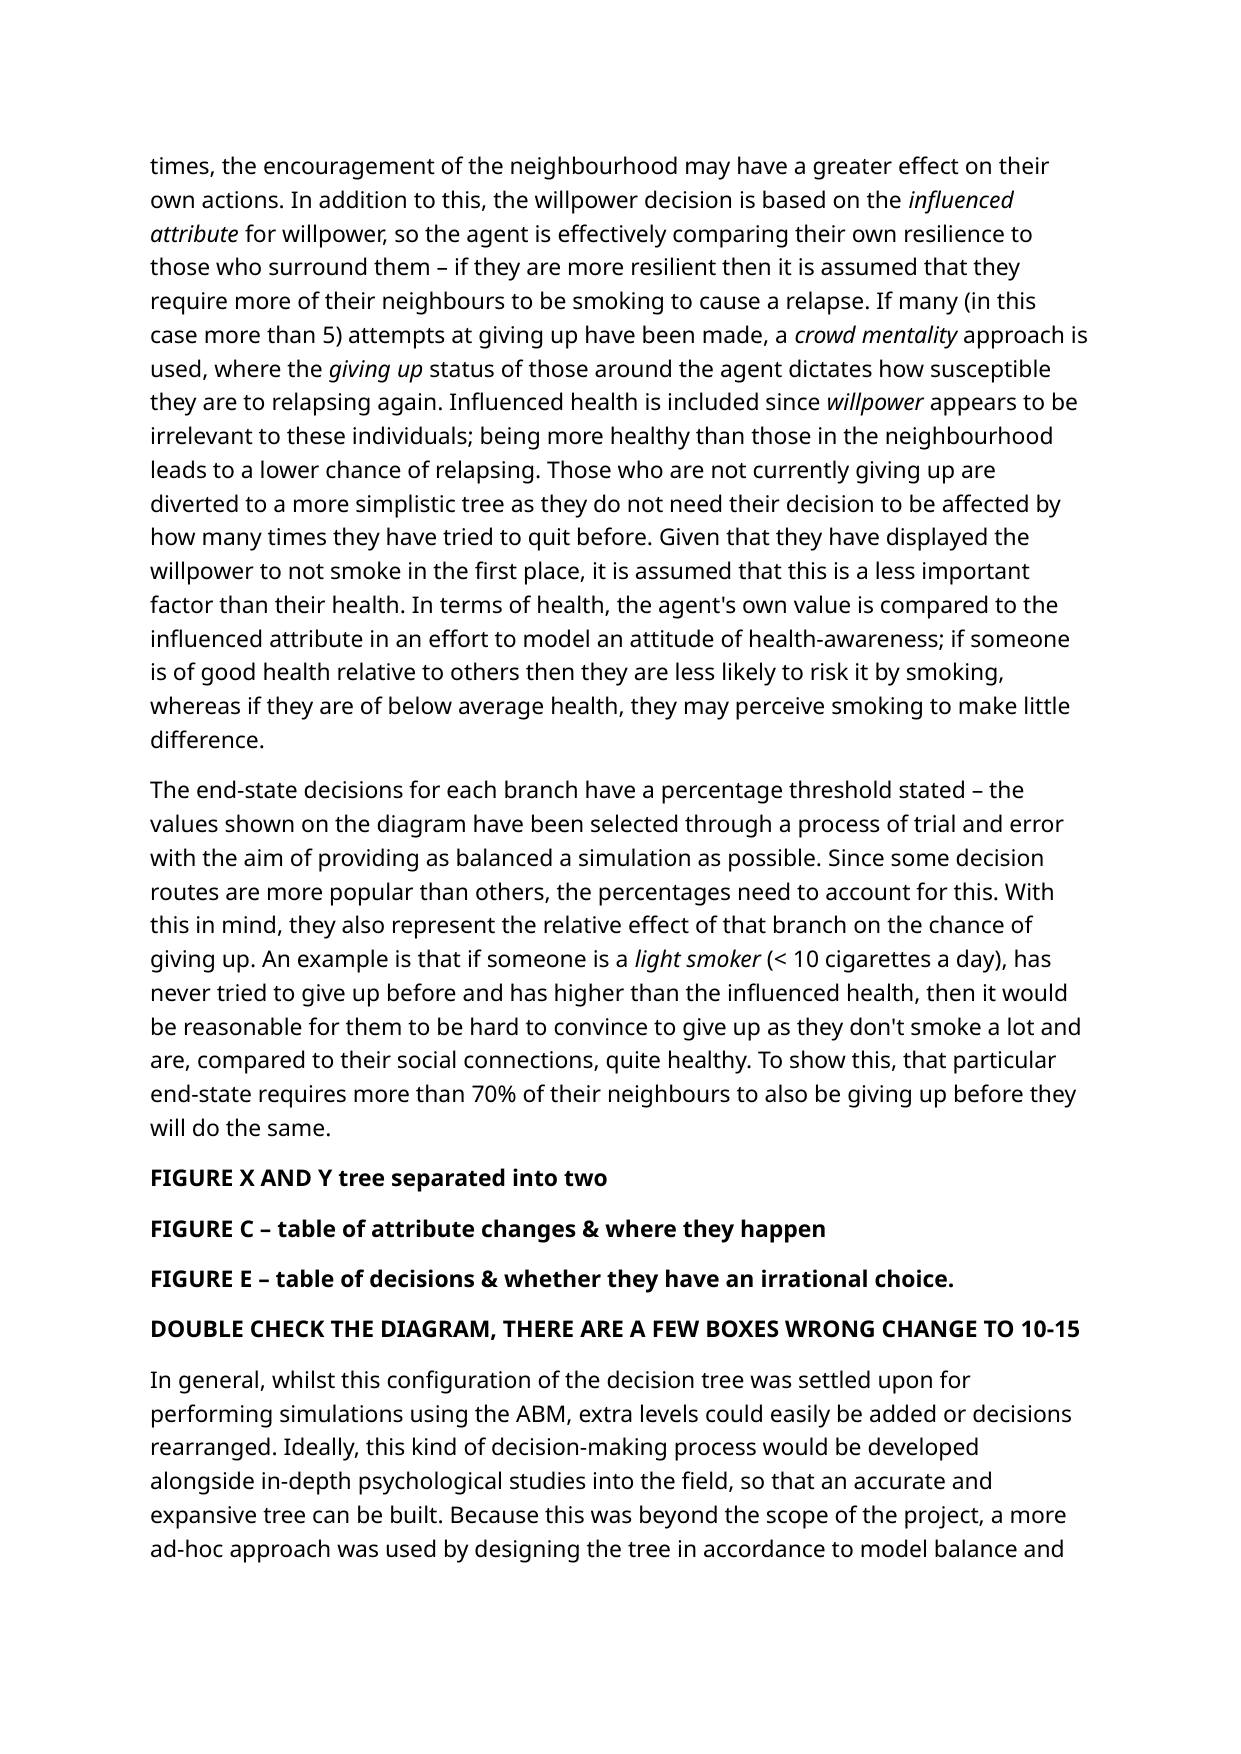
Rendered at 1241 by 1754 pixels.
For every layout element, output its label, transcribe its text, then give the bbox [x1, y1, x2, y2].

text The end-state decisions for each branch have a percentage threshold stated – the values shown on the diagram have been selected through a process of trial and error with the aim of providing as balanced a simulation as possible. Since some decision routes are more popular than others, the percentages need to account for this. With this in mind, they also represent the relative effect of that branch on the chance of giving up. An example is that if someone is a light smoker (< 10 cigarettes a day), has never tried to give up before and has higher than the influenced health, then it would be reasonable for them to be hard to convince to give up as they don't smoke a lot and are, compared to their social connections, quite healthy. To show this, that particular end-state requires more than 70% of their neighbours to also be giving up before they will do the same. [150, 774, 1090, 1143]
text FIGURE E – table of decisions & whether they have an irrational choice. [150, 1263, 1090, 1294]
text FIGURE C – table of attribute changes & where they happen [150, 1212, 1090, 1244]
text FIGURE X AND Y tree separated into two [150, 1162, 1090, 1193]
text times, the encouragement of the neighbourhood may have a greater effect on their own actions. In addition to this, the willpower decision is based on the influenced attribute for willpower, so the agent is effectively comparing their own resilience to those who surround them – if they are more resilient then it is assumed that they require more of their neighbours to be smoking to cause a relapse. If many (in this case more than 5) attempts at giving up have been made, a crowd mentality approach is used, where the giving up status of those around the agent dictates how susceptible they are to relapsing again. Influenced health is included since willpower appears to be irrelevant to these individuals; being more healthy than those in the neighbourhood leads to a lower chance of relapsing. Those who are not currently giving up are diverted to a more simplistic tree as they do not need their decision to be affected by how many times they have tried to quit before. Given that they have displayed the willpower to not smoke in the first place, it is assumed that this is a less important factor than their health. In terms of health, the agent's own value is compared to the influenced attribute in an effort to model an attitude of health-awareness; if someone is of good health relative to others then they are less likely to risk it by smoking, whereas if they are of below average health, they may perceive smoking to make little difference. [150, 150, 1090, 755]
text DOUBLE CHECK THE DIAGRAM, THERE ARE A FEW BOXES WRONG CHANGE TO 10-15 [150, 1313, 1090, 1344]
text In general, whilst this configuration of the decision tree was settled upon for performing simulations using the ABM, extra levels could easily be added or decisions rearranged. Ideally, this kind of decision-making process would be developed alongside in-depth psychological studies into the field, so that an accurate and expansive tree can be built. Because this was beyond the scope of the project, a more ad-hoc approach was used by designing the tree in accordance to model balance and [150, 1364, 1090, 1564]
